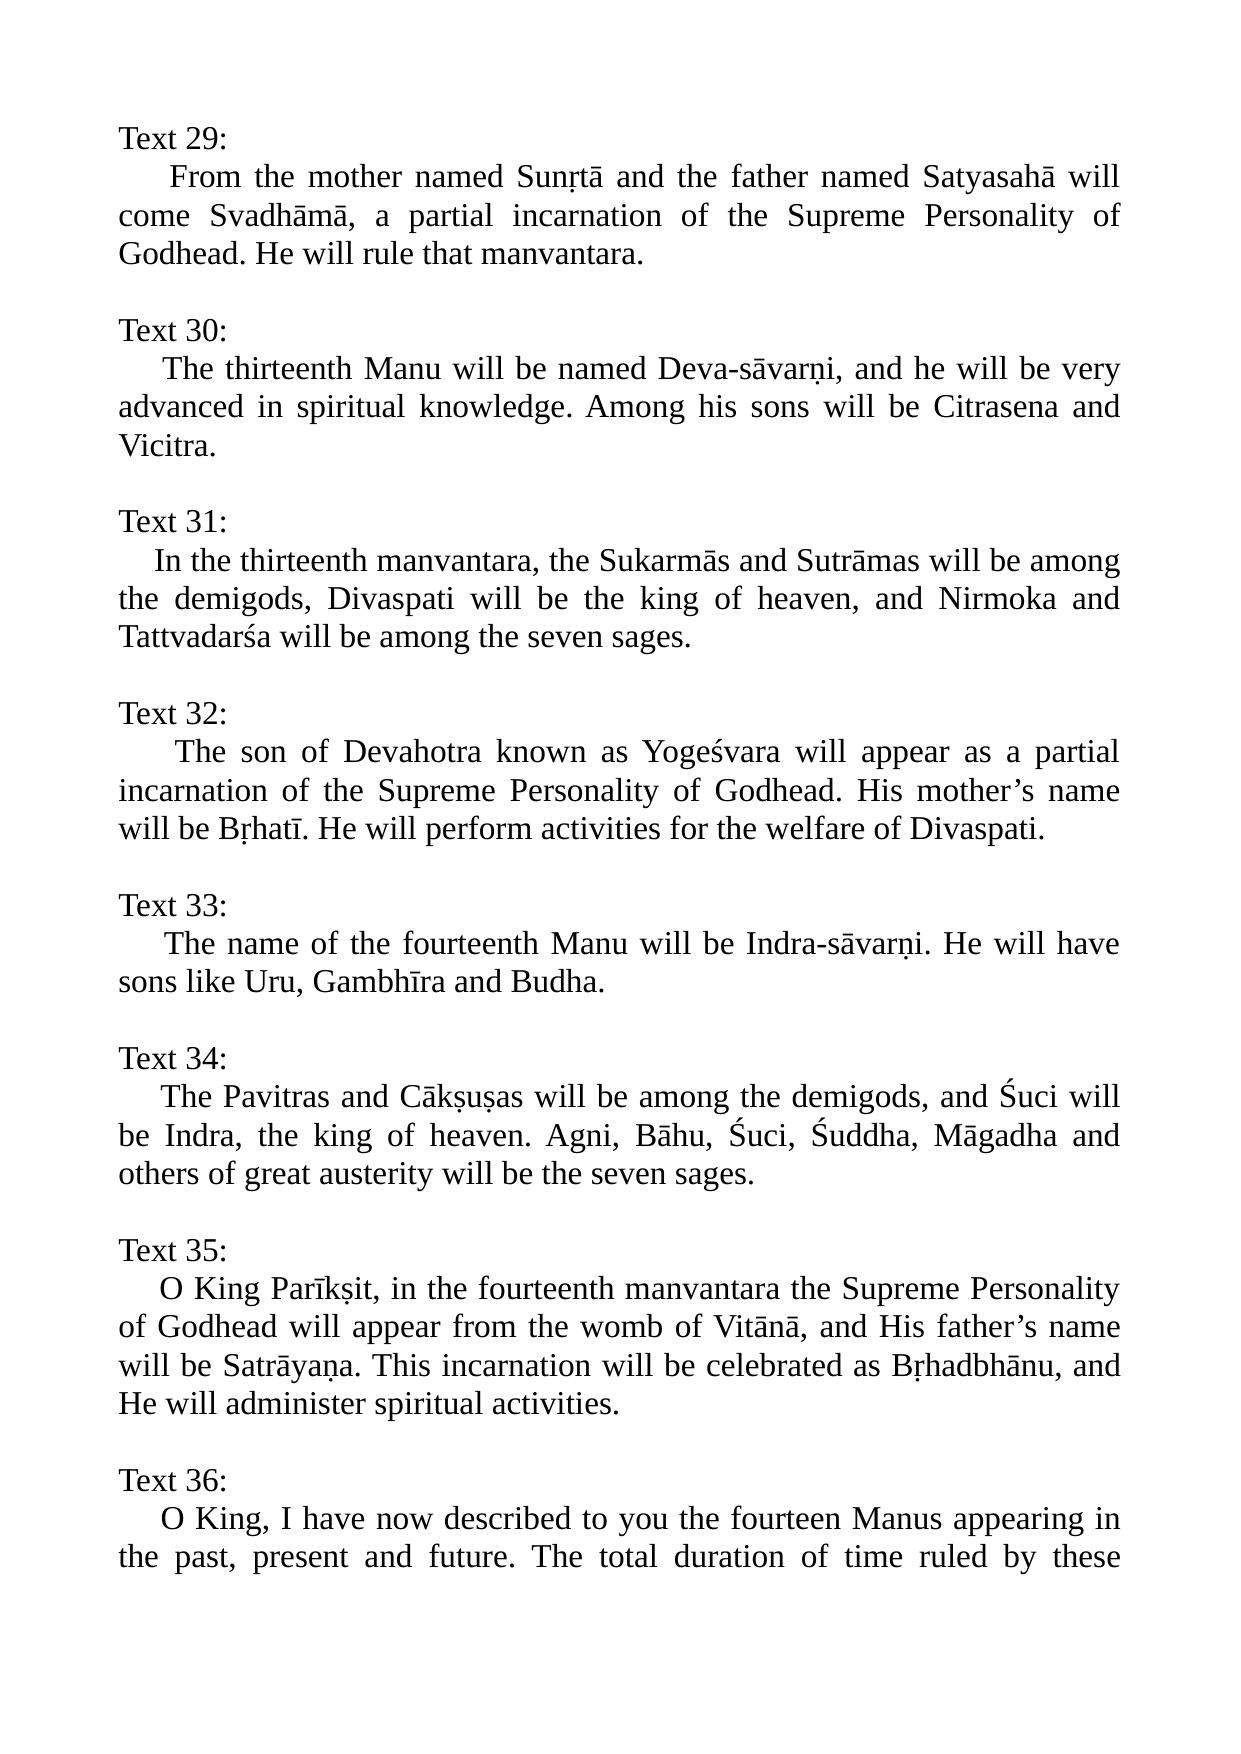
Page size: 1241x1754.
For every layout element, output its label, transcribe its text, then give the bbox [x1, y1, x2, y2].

text The name of the fourteenth Manu will be Indra-sāvarṇi. He will have sons like Uru, Gambhīra and Budha. [118, 923, 1122, 1000]
text Text 34: [118, 1038, 1122, 1076]
text Text 32: [118, 693, 1122, 731]
text The thirteenth Manu will be named Deva-sāvarṇi, and he will be very advanced in spiritual knowledge. Among his sons will be Citrasena and Vicitra. [118, 348, 1122, 463]
text Text 36: [118, 1460, 1122, 1498]
text The Pavitras and Cākṣuṣas will be among the demigods, and Śuci will be Indra, the king of heaven. Agni, Bāhu, Śuci, Śuddha, Māgadha and others of great austerity will be the seven sages. [118, 1076, 1122, 1191]
text Text 31: [118, 501, 1122, 540]
text In the thirteenth manvantara, the Sukarmās and Sutrāmas will be among the demigods, Divaspati will be the king of heaven, and Nirmoka and Tattvadarśa will be among the seven sages. [118, 540, 1122, 655]
text Text 30: [118, 310, 1122, 348]
text Text 35: [118, 1230, 1122, 1268]
text Text 33: [118, 885, 1122, 923]
text From the mother named Sunṛtā and the father named Satyasahā will come Svadhāmā, a partial incarnation of the Supreme Personality of Godhead. He will rule that manvantara. [118, 156, 1122, 271]
text The son of Devahotra known as Yogeśvara will appear as a partial incarnation of the Supreme Personality of Godhead. His mother’s name will be Bṛhatī. He will perform activities for the welfare of Divaspati. [118, 731, 1122, 846]
text O King Parīkṣit, in the fourteenth manvantara the Supreme Personality of Godhead will appear from the womb of Vitānā, and His father’s name will be Satrāyaṇa. This incarnation will be celebrated as Bṛhadbhānu, and He will administer spiritual activities. [118, 1268, 1122, 1421]
text O King, I have now described to you the fourteen Manus appearing in the past, present and future. The total duration of time ruled by these [118, 1498, 1122, 1575]
text Text 29: [118, 118, 1122, 156]
